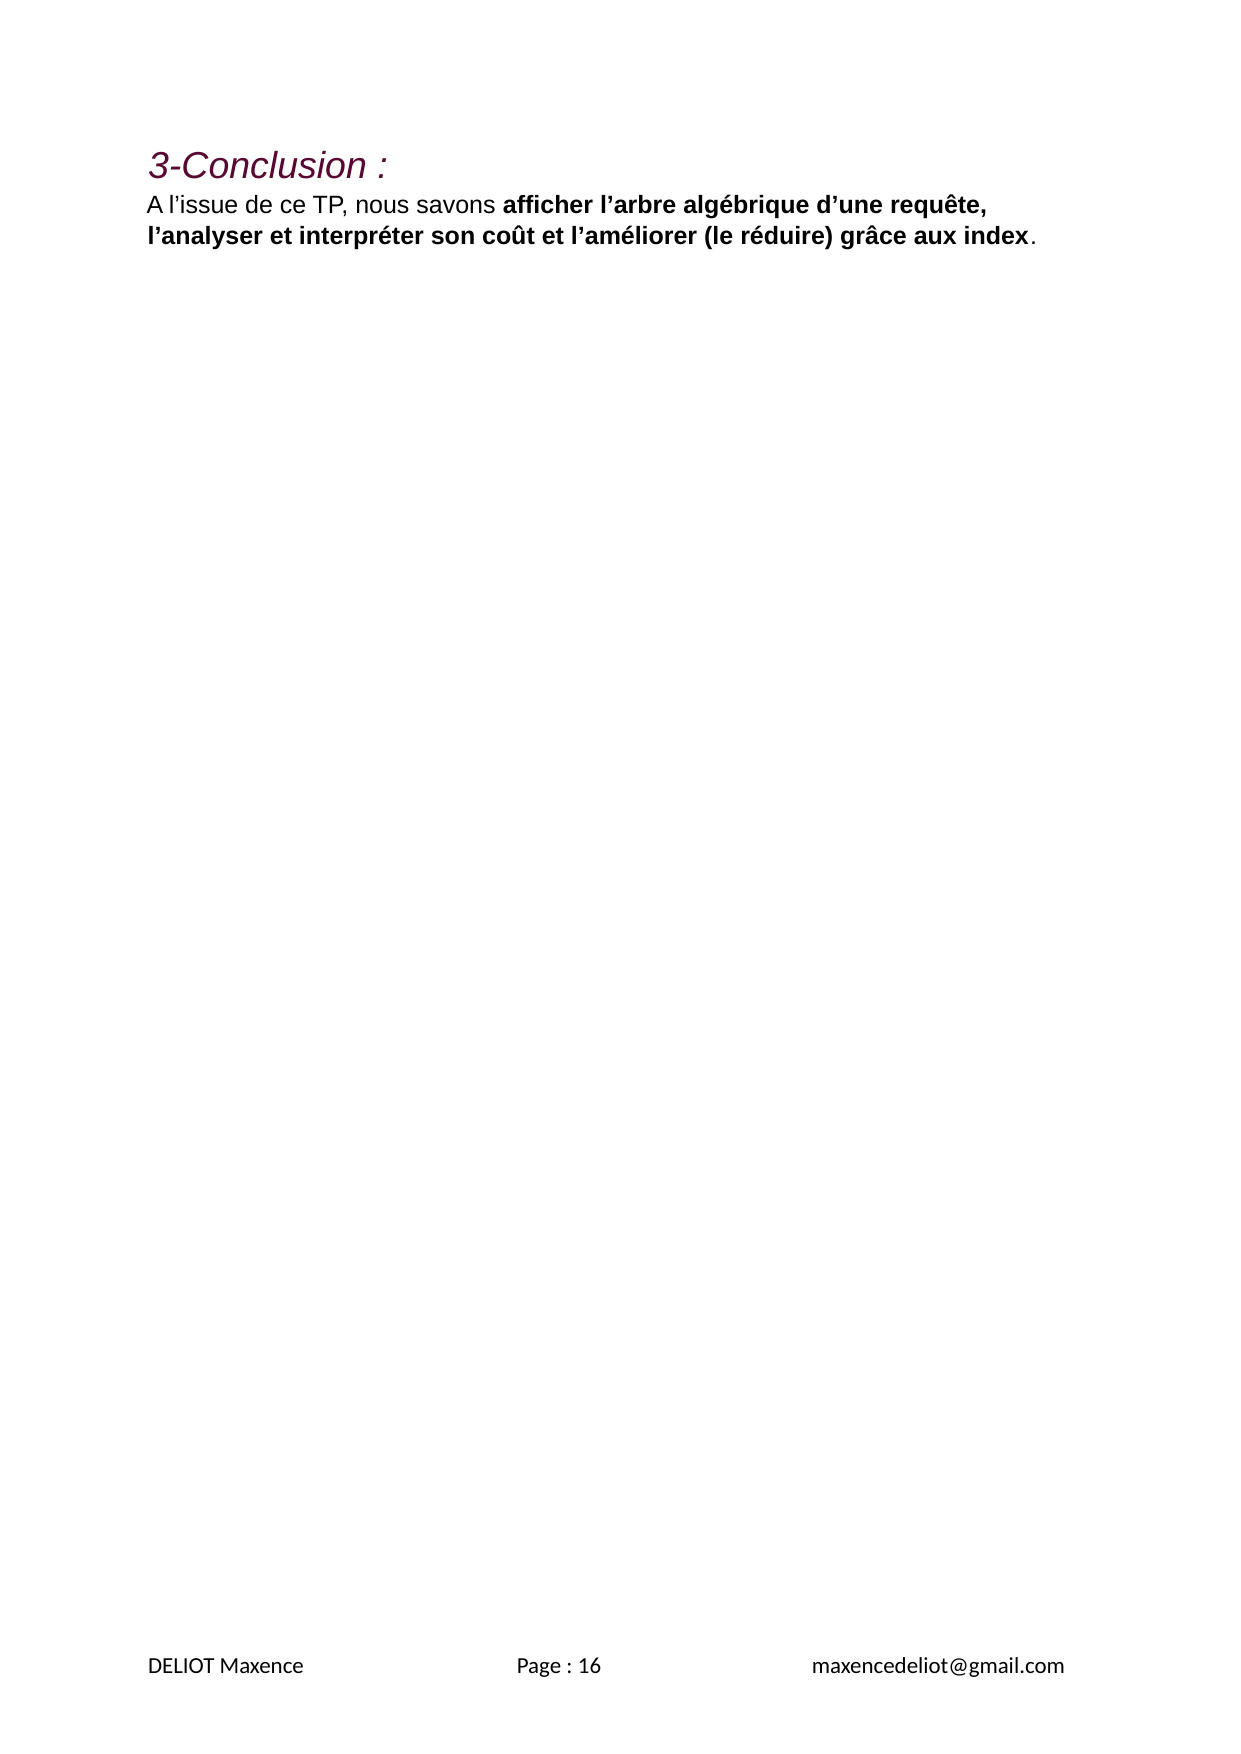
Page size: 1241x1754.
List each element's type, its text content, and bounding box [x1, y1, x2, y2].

text A l’issue de ce TP, nous savons afficher l’arbre algébrique d’une requête, l’analyser et interpréter son coût et l’améliorer (le réduire) grâce aux index. [146, 190, 1093, 249]
subtitle 3-Conclusion : [148, 143, 1093, 186]
